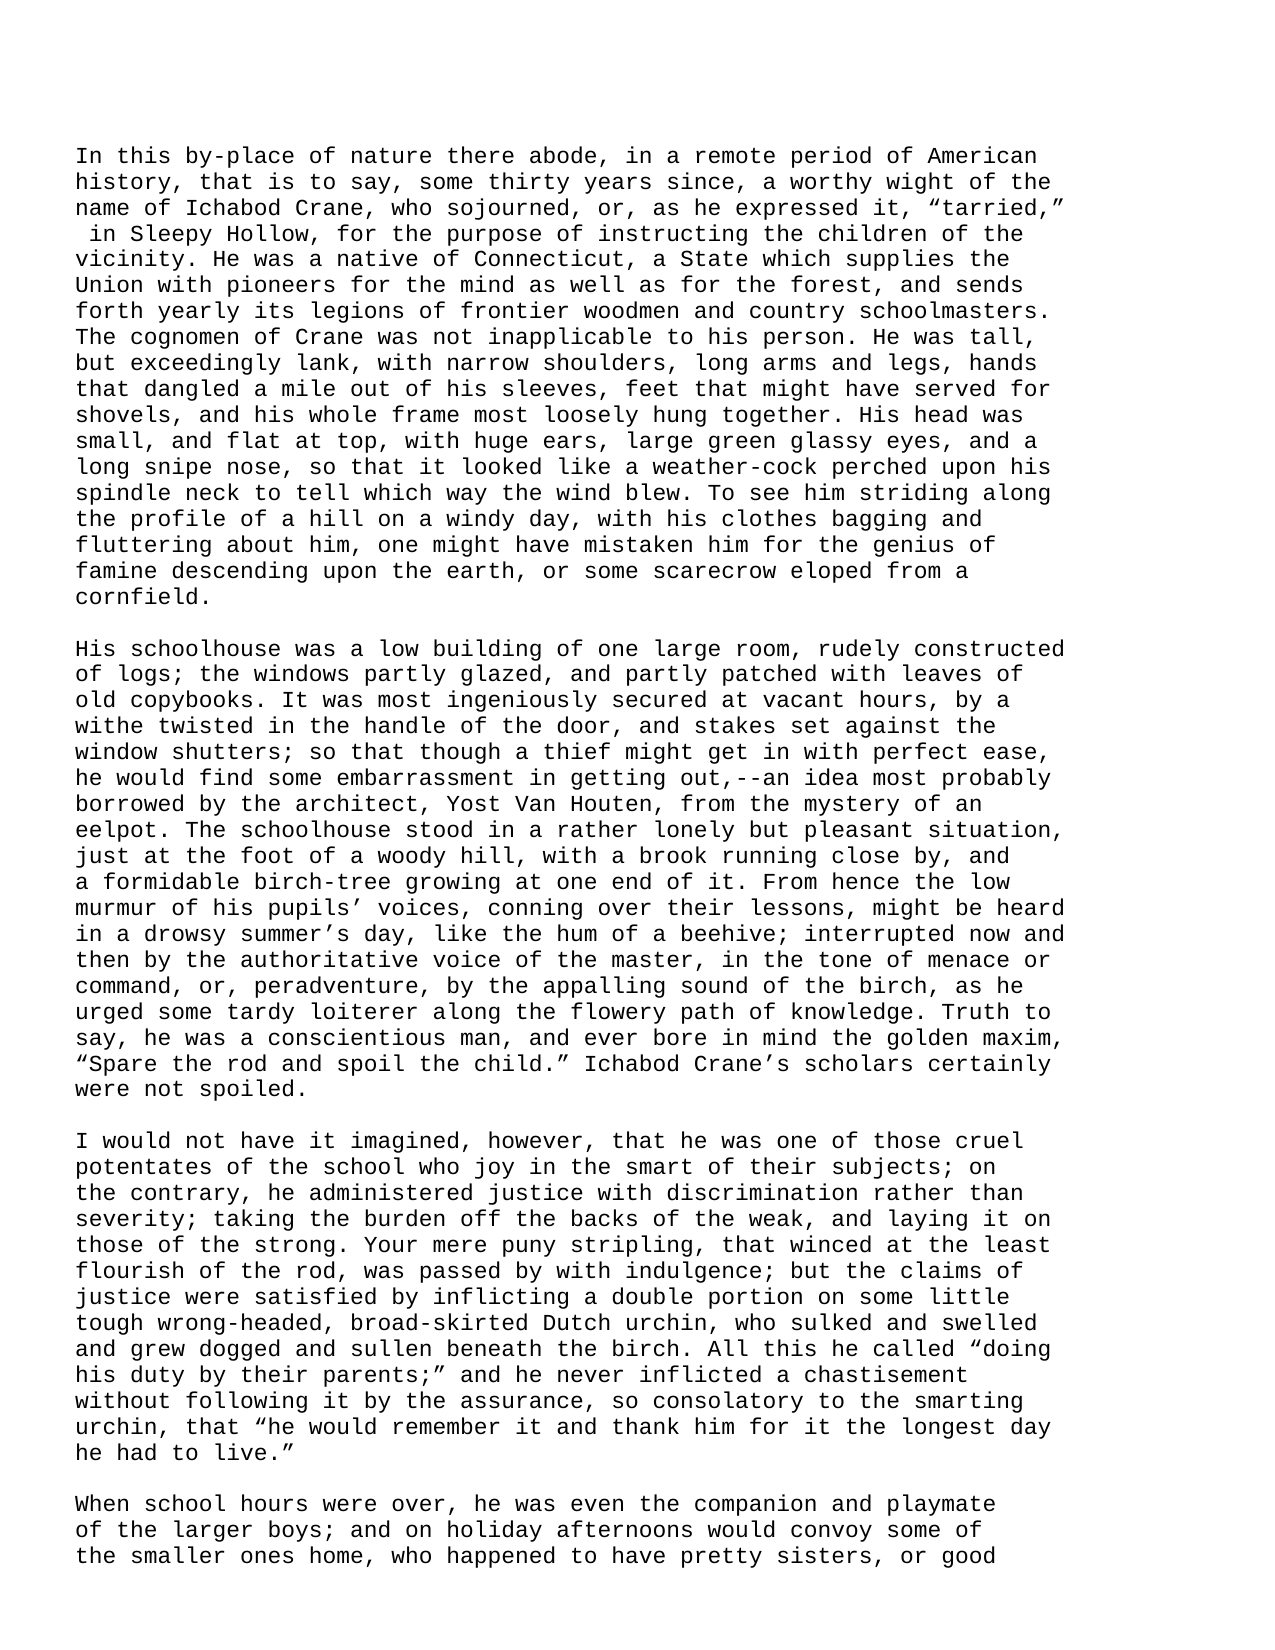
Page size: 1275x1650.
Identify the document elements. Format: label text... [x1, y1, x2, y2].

text justice were satisfied by inflicting a double portion on some little [75, 1285, 1200, 1311]
text potentates of the school who joy in the smart of their subjects; on [75, 1156, 1200, 1182]
text When school hours were over, he was even the companion and playmate [75, 1493, 1200, 1519]
text eelpot. The schoolhouse stood in a rather lonely but pleasant situation, [75, 818, 1200, 844]
text history, that is to say, some thirty years since, a worthy wight of the [75, 170, 1200, 196]
text fluttering about him, one might have mistaken him for the genius of [75, 533, 1200, 559]
text he had to live.” [75, 1441, 1200, 1467]
text of the larger boys; and on holiday afternoons would convoy some of [75, 1519, 1200, 1545]
text were not spoiled. [75, 1078, 1200, 1104]
text command, or, peradventure, by the appalling sound of the birch, as he [75, 974, 1200, 1000]
text a formidable birch-tree growing at one end of it. From hence the low [75, 870, 1200, 896]
text His schoolhouse was a low building of one large room, rudely constructed [75, 637, 1200, 663]
text that dangled a mile out of his sleeves, feet that might have served for [75, 377, 1200, 403]
text urged some tardy loiterer along the flowery path of knowledge. Truth to [75, 1000, 1200, 1026]
text The cognomen of Crane was not inapplicable to his person. He was tall, [75, 326, 1200, 352]
text old copybooks. It was most ingeniously secured at vacant hours, by a [75, 689, 1200, 715]
text without following it by the assurance, so consolatory to the smarting [75, 1389, 1200, 1415]
text borrowed by the architect, Yost Van Houten, from the mystery of an [75, 792, 1200, 818]
text urchin, that “he would remember it and thank him for it the longest day [75, 1415, 1200, 1441]
text In this by-place of nature there abode, in a remote period of American [75, 144, 1200, 170]
text flourish of the rod, was passed by with indulgence; but the claims of [75, 1259, 1200, 1285]
text spindle neck to tell which way the wind blew. To see him striding along [75, 481, 1200, 507]
text but exceedingly lank, with narrow shoulders, long arms and legs, hands [75, 352, 1200, 377]
text forth yearly its legions of frontier woodmen and country schoolmasters. [75, 300, 1200, 326]
text “Spare the rod and spoil the child.” Ichabod Crane’s scholars certainly [75, 1052, 1200, 1078]
text vicinity. He was a native of Connecticut, a State which supplies the [75, 248, 1200, 274]
text his duty by their parents;” and he never inflicted a chastisement [75, 1363, 1200, 1389]
text I would not have it imagined, however, that he was one of those cruel [75, 1130, 1200, 1156]
text small, and flat at top, with huge ears, large green glassy eyes, and a [75, 429, 1200, 455]
text then by the authoritative voice of the master, in the tone of menace or [75, 948, 1200, 974]
text in Sleepy Hollow, for the purpose of instructing the children of the [75, 222, 1200, 248]
text the smaller ones home, who happened to have pretty sisters, or good [75, 1545, 1200, 1571]
text murmur of his pupils’ voices, conning over their lessons, might be heard [75, 896, 1200, 922]
text the contrary, he administered justice with discrimination rather than [75, 1182, 1200, 1207]
text long snipe nose, so that it looked like a weather-cock perched upon his [75, 455, 1200, 481]
text cornfield. [75, 585, 1200, 611]
text of logs; the windows partly glazed, and partly patched with leaves of [75, 663, 1200, 689]
text name of Ichabod Crane, who sojourned, or, as he expressed it, “tarried,” [75, 196, 1200, 222]
text in a drowsy summer’s day, like the hum of a beehive; interrupted now and [75, 922, 1200, 948]
text he would find some embarrassment in getting out,--an idea most probably [75, 767, 1200, 792]
text shovels, and his whole frame most loosely hung together. His head was [75, 403, 1200, 429]
text severity; taking the burden off the backs of the weak, and laying it on [75, 1207, 1200, 1233]
text withe twisted in the handle of the door, and stakes set against the [75, 715, 1200, 741]
text just at the foot of a woody hill, with a brook running close by, and [75, 844, 1200, 870]
text Union with pioneers for the mind as well as for the forest, and sends [75, 274, 1200, 300]
text window shutters; so that though a thief might get in with perfect ease, [75, 741, 1200, 767]
text tough wrong-headed, broad-skirted Dutch urchin, who sulked and swelled [75, 1311, 1200, 1337]
text the profile of a hill on a windy day, with his clothes bagging and [75, 507, 1200, 533]
text say, he was a conscientious man, and ever bore in mind the golden maxim, [75, 1026, 1200, 1052]
text famine descending upon the earth, or some scarecrow eloped from a [75, 559, 1200, 585]
text and grew dogged and sullen beneath the birch. All this he called “doing [75, 1337, 1200, 1363]
text those of the strong. Your mere puny stripling, that winced at the least [75, 1233, 1200, 1259]
